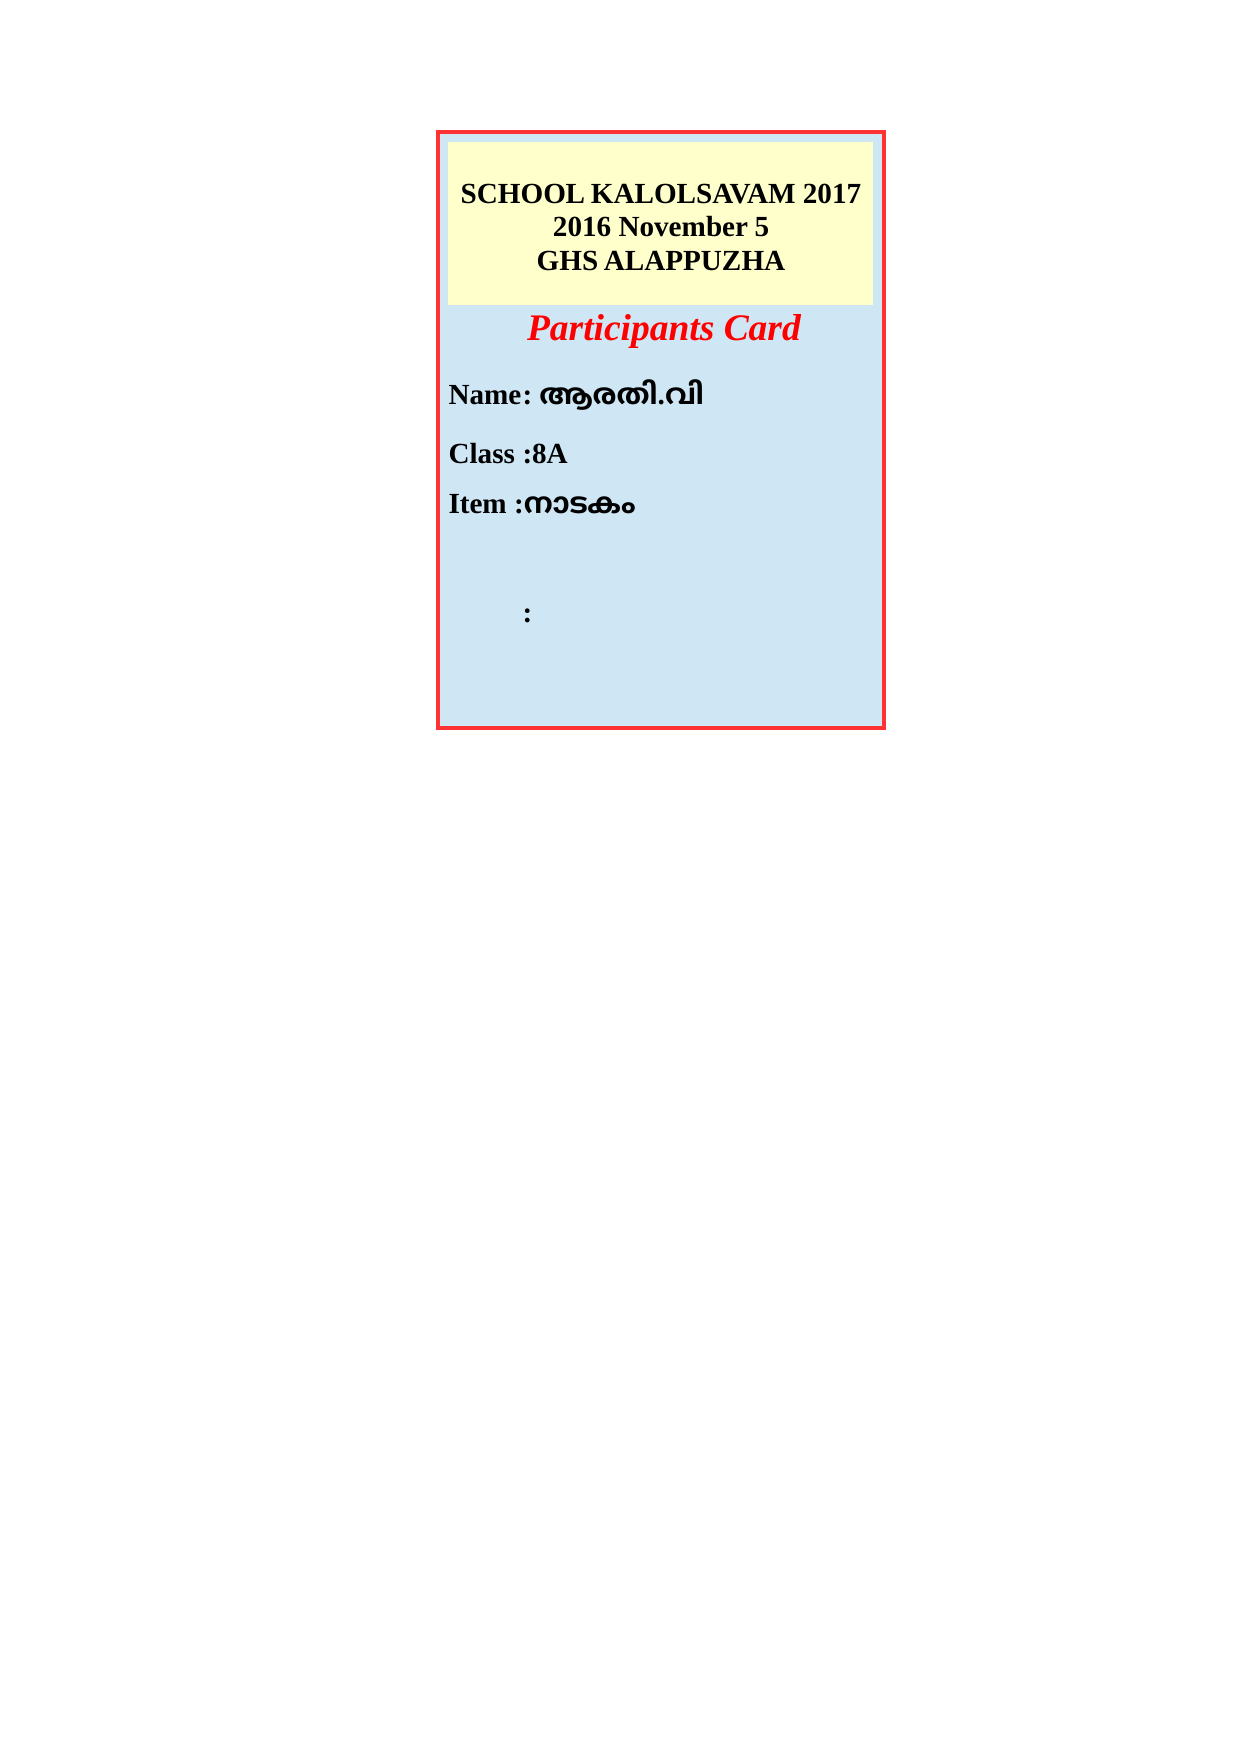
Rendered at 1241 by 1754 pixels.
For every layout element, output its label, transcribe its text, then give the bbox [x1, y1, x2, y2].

text ­ [118, 118, 1122, 147]
text : [448, 595, 873, 629]
text 2016 November 5 [448, 209, 873, 243]
text SCHOOL KALOLSAVAM 2017 [448, 176, 873, 209]
text GHS ALAPPUZHA [448, 243, 873, 277]
text Participants Card [448, 305, 873, 348]
text Item :നാടകം [448, 486, 873, 526]
text Class :8A [448, 436, 873, 469]
text Name : ആരതി.വി [448, 377, 873, 416]
